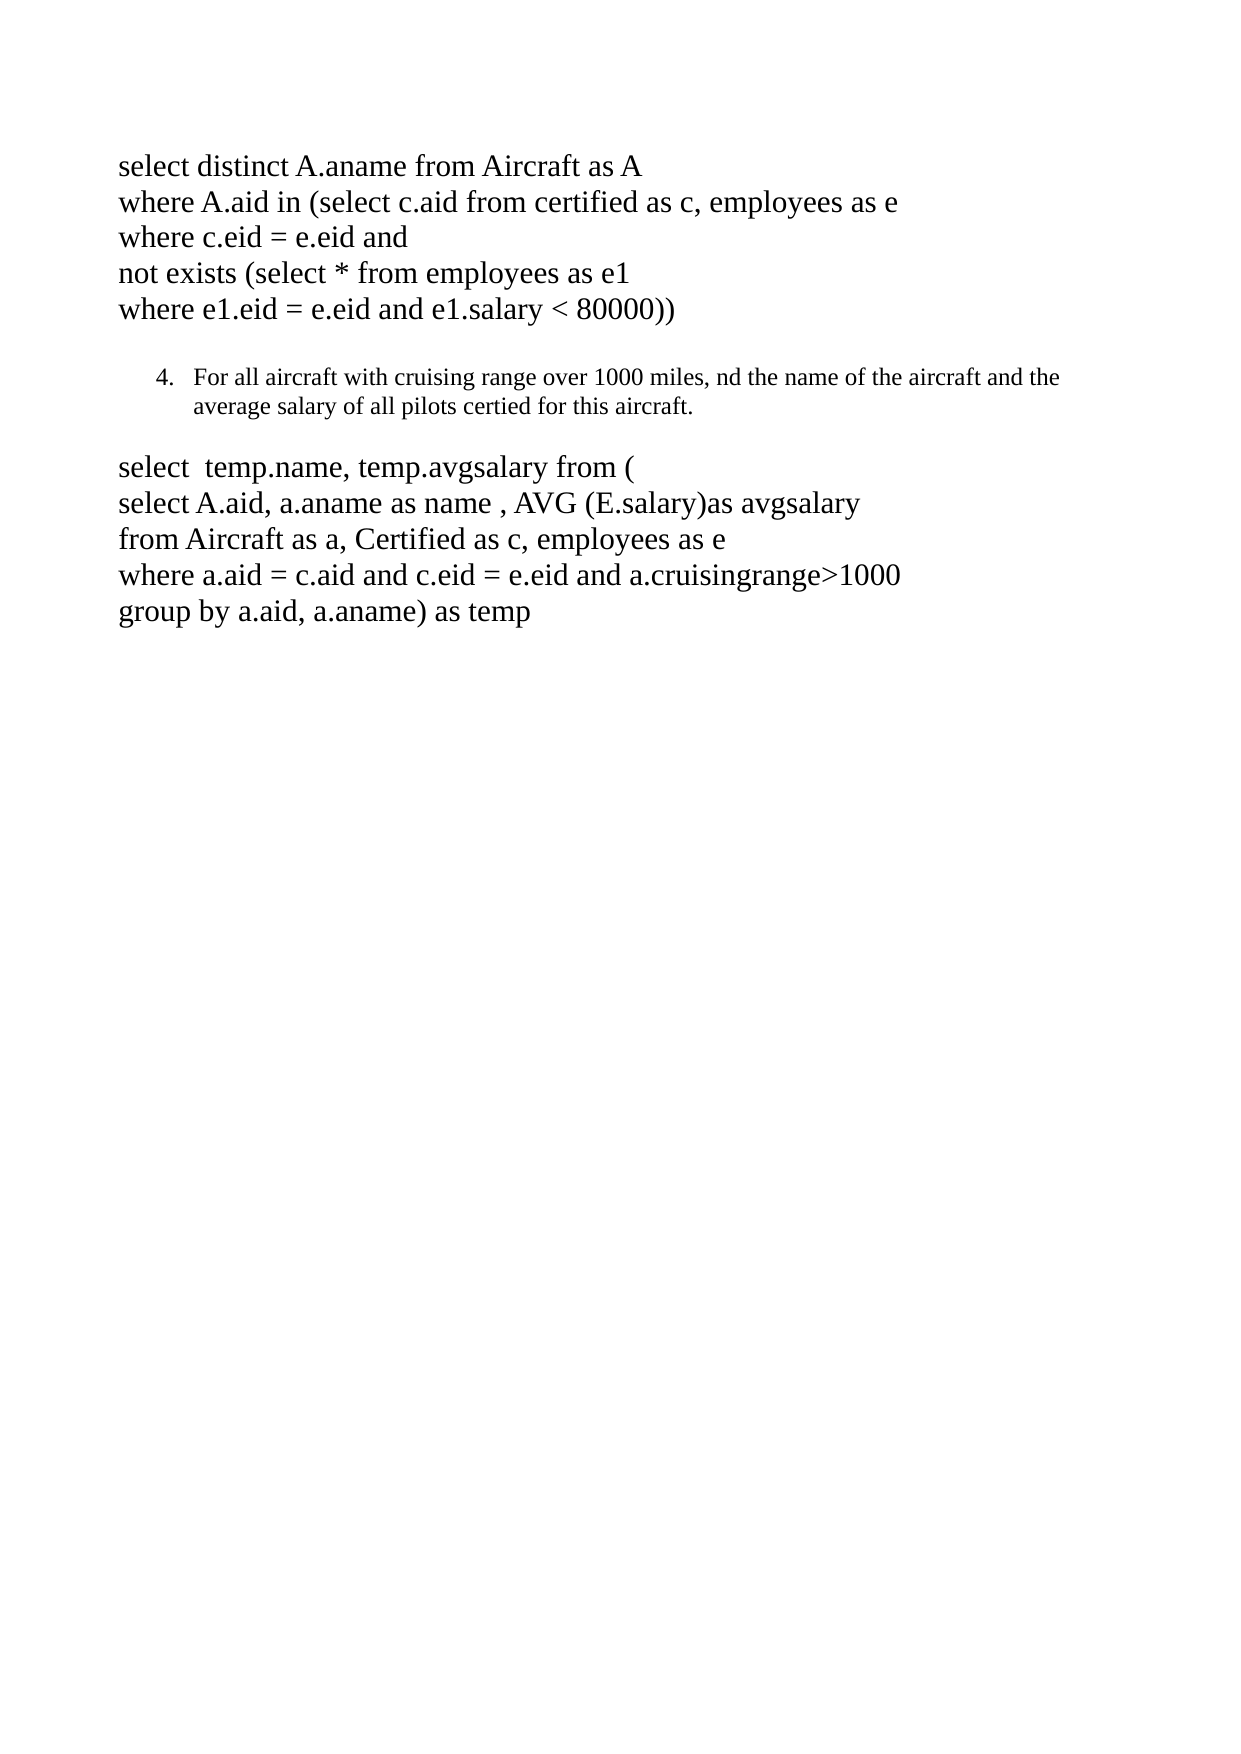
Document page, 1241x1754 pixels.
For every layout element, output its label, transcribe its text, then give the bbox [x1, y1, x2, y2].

text select A.aid, a.aname as name , AVG (E.salary)as avgsalary [118, 485, 1122, 521]
list For all aircraft with cruising range over 1000 miles, nd the name of the aircraft and the average salary of all pilots certied for this aircraft. [156, 362, 1122, 420]
text not exists (select * from employees as e1 [118, 255, 1122, 291]
text where e1.eid = e.eid and e1.salary < 80000)) [118, 291, 1122, 327]
text from Aircraft as a, Certified as c, employees as e [118, 521, 1122, 557]
text where A.aid in (select c.aid from certified as c, employees as e [118, 183, 1122, 219]
text group by a.aid, a.aname) as temp [118, 592, 1122, 628]
text select distinct A.aname from Aircraft as A [118, 147, 1122, 183]
text where c.eid = e.eid and [118, 219, 1122, 255]
text select temp.name, temp.avgsalary from ( [118, 449, 1122, 485]
text where a.aid = c.aid and c.eid = e.eid and a.cruisingrange>1000 [118, 557, 1122, 592]
